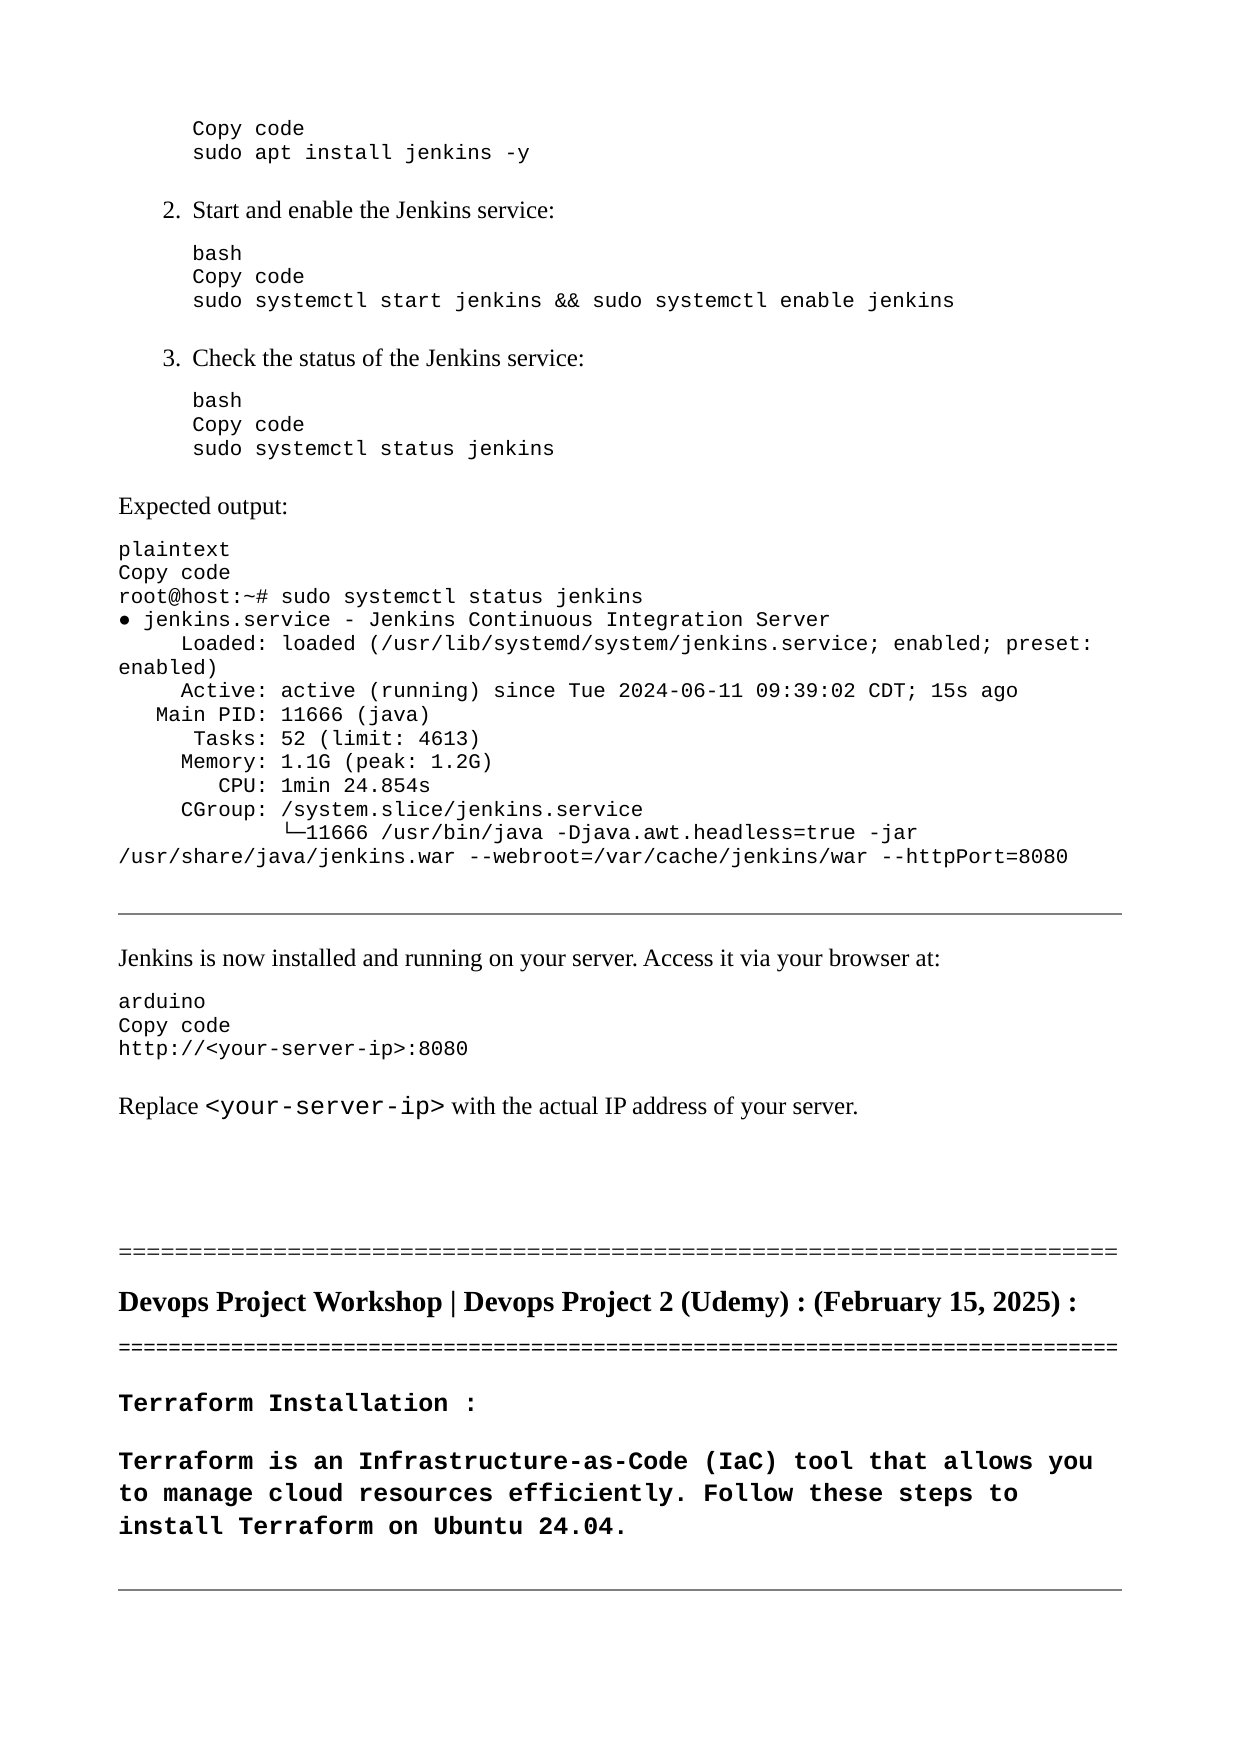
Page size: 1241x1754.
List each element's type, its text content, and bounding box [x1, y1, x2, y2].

text ======================================================================= [118, 1237, 1122, 1265]
text CPU: 1min 24.854s [118, 775, 1122, 799]
text Devops Project Workshop | Devops Project 2 (Udemy) : (February 15, 2025) : [118, 1284, 1122, 1318]
text ● jenkins.service - Jenkins Continuous Integration Server [118, 609, 1122, 633]
text Copy code [118, 562, 1122, 586]
list Copy code [162, 414, 1122, 438]
list Start and enable the Jenkins service: [162, 195, 1122, 224]
text Jenkins is now installed and running on your server. Access it via your browser at: [118, 943, 1122, 972]
text Active: active (running) since Tue 2024-06-11 09:39:02 CDT; 15s ago [118, 680, 1122, 704]
text Terraform is an Infrastructure-as-Code (IaC) tool that allows you to manage cloud resources efficiently. Follow these steps to install Terraform on Ubuntu 24.04. [118, 1448, 1122, 1542]
list bash [162, 242, 1122, 266]
text Tasks: 52 (limit: 4613) [118, 728, 1122, 751]
list Copy code [162, 118, 1122, 142]
list sudo systemctl start jenkins && sudo systemctl enable jenkins [162, 290, 1122, 313]
text └─11666 /usr/bin/java -Djava.awt.headless=true -jar /usr/share/java/jenkins.war --webroot=/var/cache/jenkins/war --httpPort=8080 [118, 822, 1122, 869]
list Check the status of the Jenkins service: [162, 343, 1122, 372]
text arduino [118, 991, 1122, 1014]
text Expected output: [118, 491, 1122, 520]
text Terraform Installation : [118, 1390, 1122, 1419]
text Memory: 1.1G (peak: 1.2G) [118, 751, 1122, 775]
text Copy code [118, 1014, 1122, 1038]
text Main PID: 11666 (java) [118, 704, 1122, 728]
text CGroup: /system.slice/jenkins.service [118, 799, 1122, 822]
text Loaded: loaded (/usr/lib/systemd/system/jenkins.service; enabled; preset: enabled) [118, 633, 1122, 680]
text plaintext [118, 538, 1122, 562]
list sudo apt install jenkins -y [162, 142, 1122, 165]
list bash [162, 391, 1122, 414]
list Copy code [162, 266, 1122, 290]
text http://<your-server-ip>:8080 [118, 1038, 1122, 1062]
text Replace <your-server-ip> with the actual IP address of your server. [118, 1091, 1122, 1122]
text ================================================================================ [118, 1337, 1122, 1361]
text root@host:~# sudo systemctl status jenkins [118, 586, 1122, 609]
list sudo systemctl status jenkins [162, 438, 1122, 461]
